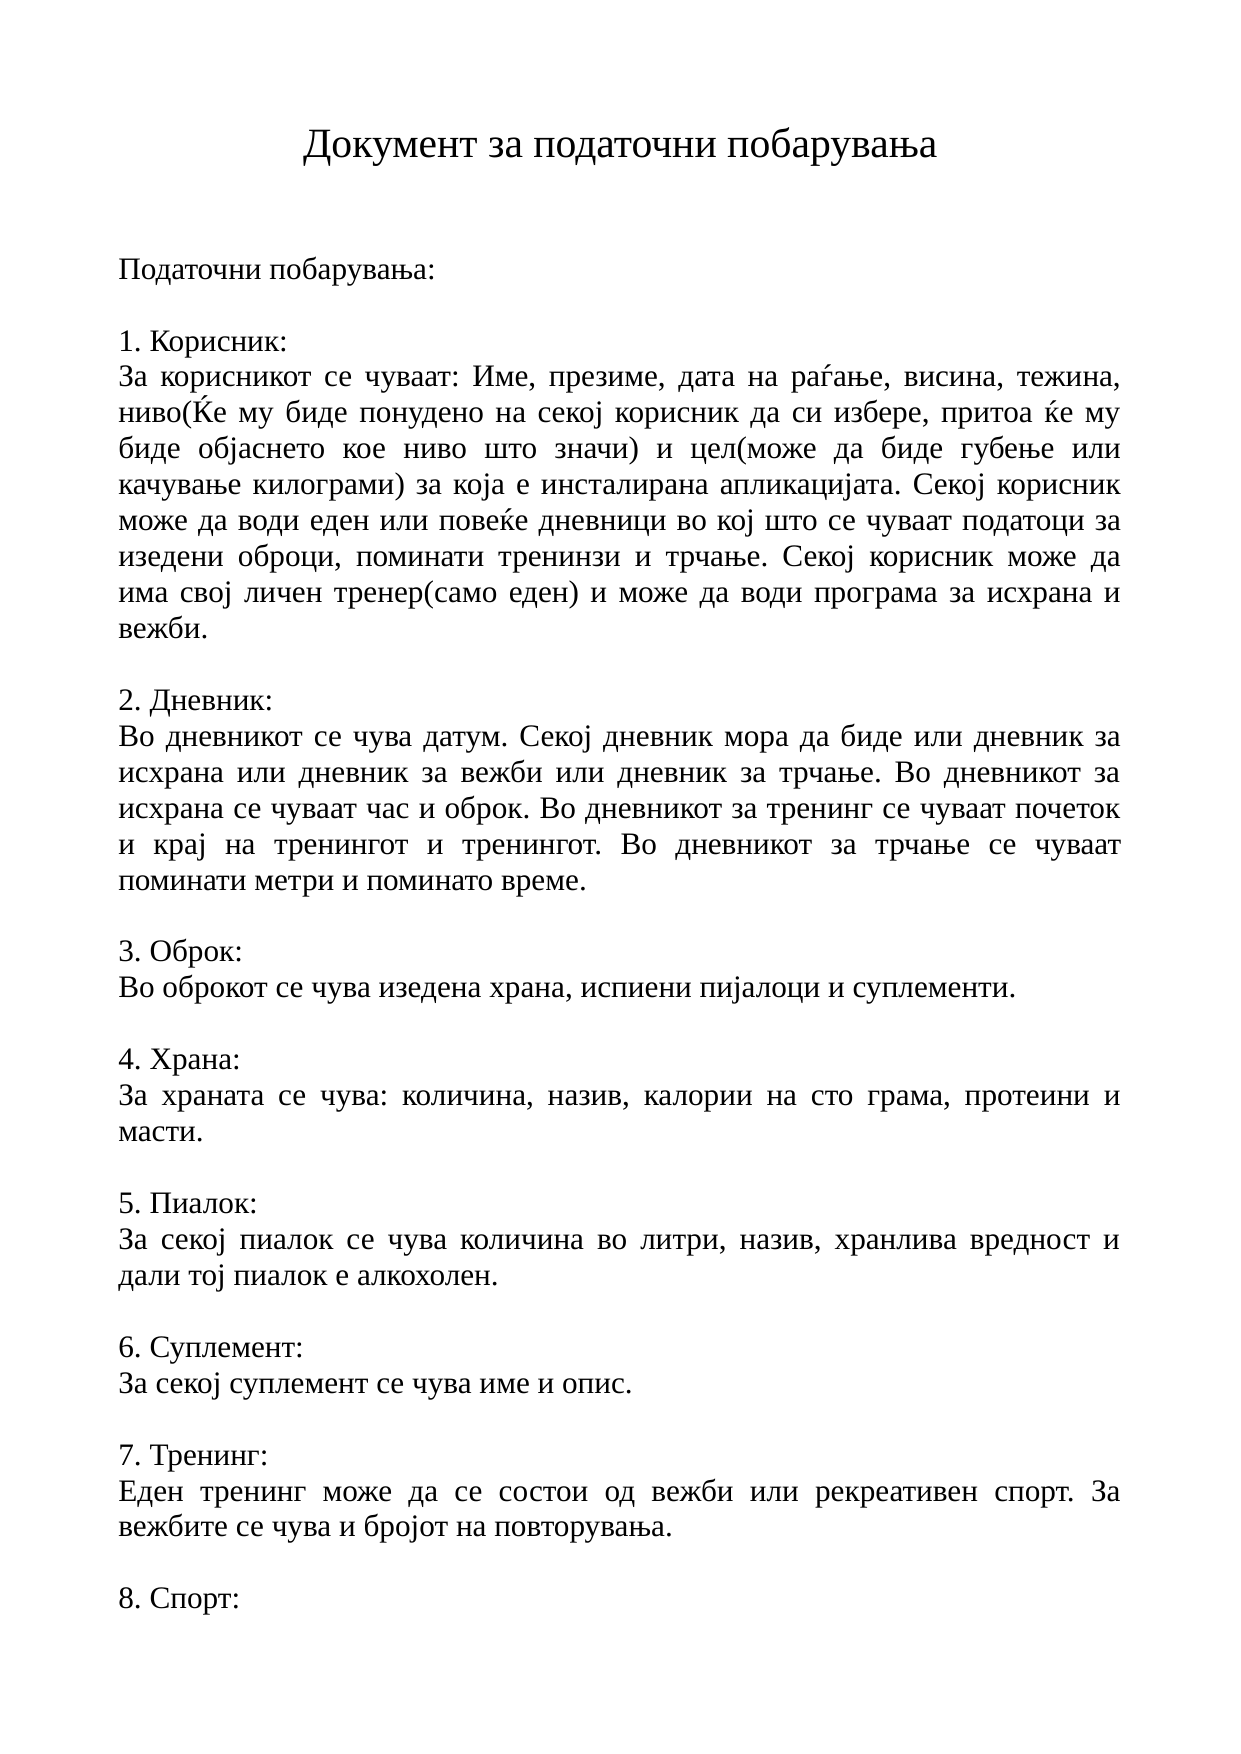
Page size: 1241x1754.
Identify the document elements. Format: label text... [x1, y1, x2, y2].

text 8. Спорт: [118, 1579, 1122, 1616]
text Во дневникот се чува датум. Секој дневник мора да биде или дневник за исхрана или дневник за вежби или дневник за трчање. Во дневникот за исхрана се чуваат час и оброк. Во дневникот за тренинг се чуваат почеток и крај на тренингот и тренингот. Во дневникот за трчање се чуваат поминати метри и поминато време. [118, 717, 1122, 897]
text За храната се чува: количина, назив, калории на сто грама, протеини и масти. [118, 1076, 1122, 1148]
text 2. Дневник: [118, 681, 1122, 717]
text Податочни побарувања: [118, 250, 1122, 286]
text 4. Храна: [118, 1041, 1122, 1076]
text 5. Пиалок: [118, 1184, 1122, 1220]
text 1. Корисник: [118, 322, 1122, 358]
text За секој суплемент се чува име и опис. [118, 1364, 1122, 1400]
text Документ за податочни побарувања [118, 118, 1122, 166]
text За корисникот се чуваат: Име, презиме, дата на раѓање, висина, тежина, ниво(Ќе му биде понудено на секој корисник да си избере, притоа ќе му биде објаснето кое ниво што значи) и цел(може да биде губење или качување килограми) за која е инсталирана апликацијата. Секој корисник може да води еден или повеќе дневници во кој што се чуваат податоци за изедени оброци, поминати тренинзи и трчање. Секој корисник може да има свој личен тренер(само еден) и може да води програма за исхрана и вежби. [118, 358, 1122, 645]
text 3. Оброк: [118, 933, 1122, 969]
text 6. Суплемент: [118, 1328, 1122, 1364]
text 7. Тренинг: [118, 1436, 1122, 1472]
text Еден тренинг може да се состои од вежби или рекреативен спорт. За вежбите се чува и бројот на повторувања. [118, 1472, 1122, 1544]
text Во оброкот се чува изедена храна, испиени пијалоци и суплементи. [118, 969, 1122, 1004]
text За секој пиалок се чува количина во литри, назив, хранлива вредност и дали тој пиалок е алкохолен. [118, 1220, 1122, 1292]
